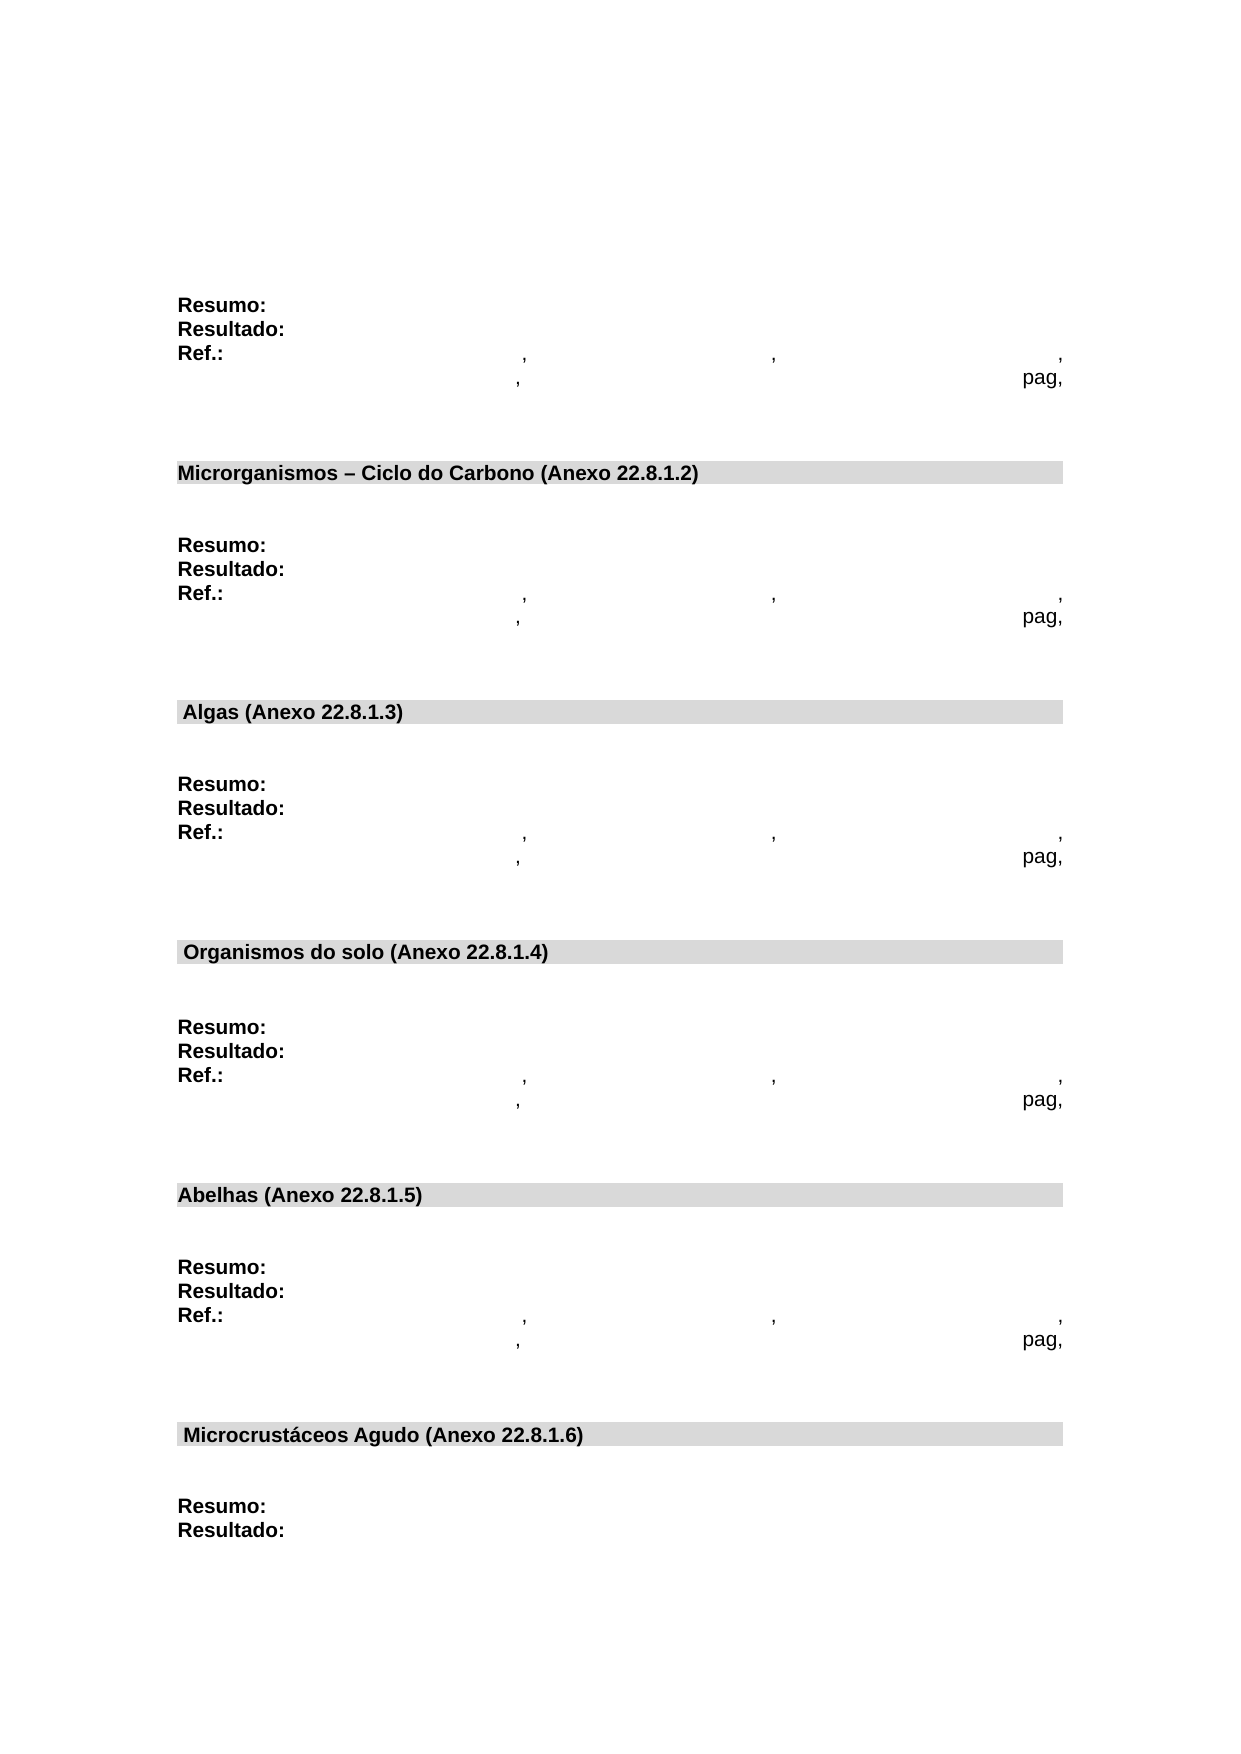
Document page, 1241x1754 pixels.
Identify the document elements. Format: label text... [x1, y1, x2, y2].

text Microrganismos – Ciclo do Carbono (Anexo 22.8.1.2) [177, 461, 1063, 484]
text Resultado: <insert_html(study.result_pt)> [177, 796, 1063, 820]
text Resumo: <insert_html(study.summary_pt)> [177, 1015, 1063, 1039]
text <for each="study in studies(o, 'Toxicidade aguda para microcrustáceos')"> [177, 1470, 1063, 1494]
text Resumo: <insert_html(study.summary_pt)> [177, 772, 1063, 796]
text <for each="study in studies(o, 'Toxicidade para abelhas')"> [177, 1231, 1063, 1255]
text </for> [177, 916, 1063, 940]
text Resultado: <insert_html(study.result_pt)> [177, 556, 1063, 580]
list Ref.: <study.reference>, <study.name>,<study.laboratory_id.name>, <study.director_author_id.name>, <study.number_of_pages> pag, <formatLang(study.end_date,date=True)> [177, 341, 1063, 413]
text <for each="study in studies(o, 'Toxicidade para algas')"> [177, 748, 1063, 772]
text Resultado: <insert_html(study.result_pt)> [177, 1518, 1063, 1542]
text Resultado: <insert_html(study.result_pt)> [177, 317, 1063, 341]
text Resultado: <insert_html(study.result_pt)> [177, 1039, 1063, 1063]
list Ref.: <study.reference>, <study.name>,<study.laboratory_id.name>, <study.director_author_id.name>, <study.number_of_pages> pag, <formatLang(study.end_date,date=True)> [177, 1063, 1063, 1135]
text Resultado: <insert_html(study.result_pt)> [177, 1279, 1063, 1303]
text </for> [177, 676, 1063, 700]
list Ref.: <study.reference>, <study.name>,<study.laboratory_id.name>, <study.director_author_id.name>, <study.number_of_pages> pag, <formatLang(study.end_date,date=True)> [177, 580, 1063, 652]
text Resumo: <insert_html(study.summary_pt)> [177, 1255, 1063, 1279]
text <for each="study in studies(o, 'Toxicidade para organismos do solo')"> [177, 991, 1063, 1015]
text </for> [177, 1159, 1063, 1183]
text Organismos do solo (Anexo 22.8.1.4) [177, 940, 1063, 964]
text <for each="study in studies(o, 'Toxicidade para microorganismos - Ciclo do Carbono')"> [177, 508, 1063, 532]
text </for> [177, 1398, 1063, 1422]
list Ref.: <study.reference>, <study.name>,<study.laboratory_id.name>, <study.director_author_id.name>, <study.number_of_pages> pag, <formatLang(study.end_date,date=True)> [177, 1303, 1063, 1374]
list Ref.: <study.reference>, <study.name>,<study.laboratory_id.name>, <study.director_author_id.name>, <study.number_of_pages> pag, <formatLang(study.end_date,date=True)> [177, 820, 1063, 892]
text Algas (Anexo 22.8.1.3) [177, 700, 1063, 724]
text Abelhas (Anexo 22.8.1.5) [177, 1183, 1063, 1207]
text Resumo: <insert_html(study.summary_pt)> [177, 1494, 1063, 1518]
text Resumo: <insert_html(study.summary_pt)> [177, 293, 1063, 317]
text <for each="study in studies(o, 'Toxicidade para microorganismos - Ciclo de Nitrogênio')"> [177, 245, 1063, 293]
text </for> [177, 437, 1063, 461]
text Microcrustáceos Agudo (Anexo 22.8.1.6) [177, 1422, 1063, 1446]
text Resumo: <insert_html(study.summary_pt)> [177, 532, 1063, 556]
